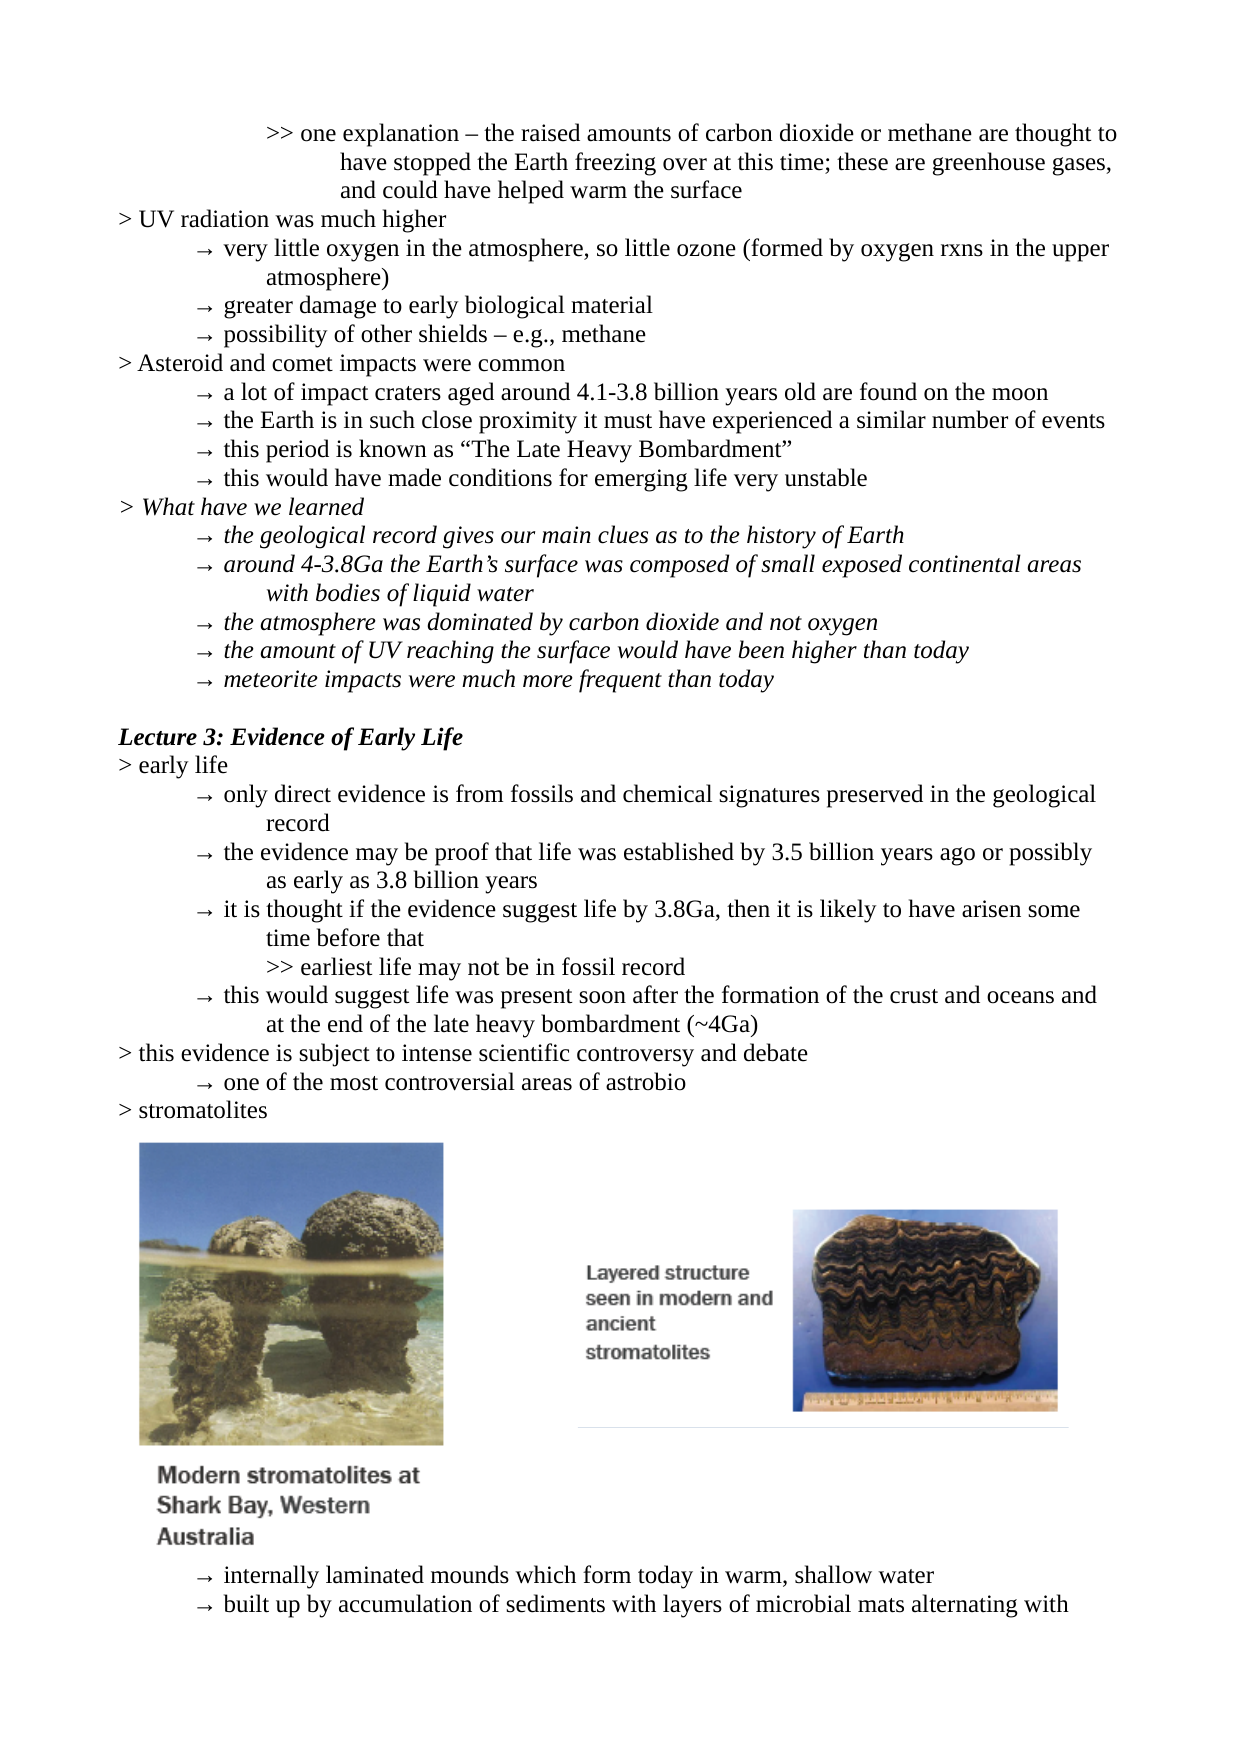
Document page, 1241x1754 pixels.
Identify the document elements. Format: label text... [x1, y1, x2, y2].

text → meteorite impacts were much more frequent than today [118, 664, 1122, 693]
text > early life [118, 751, 1122, 779]
text → the Earth is in such close proximity it must have experienced a similar number of events [118, 406, 1122, 434]
text > UV radiation was much higher [118, 204, 1122, 233]
text → only direct evidence is from fossils and chemical signatures preserved in the geological record [118, 779, 1122, 837]
text → internally laminated mounds which form today in warm, shallow water [118, 1124, 1122, 1589]
text → the evidence may be proof that life was established by 3.5 billion years ago or possibly as early as 3.8 billion years [118, 837, 1122, 894]
text Lecture 3: Evidence of Early Life [118, 722, 1122, 751]
text > Asteroid and comet impacts were common [118, 348, 1122, 377]
text → a lot of impact craters aged around 4.1-3.8 billion years old are found on the moon [118, 377, 1122, 406]
text → the amount of UV reaching the surface would have been higher than today [118, 636, 1122, 664]
text > What have we learned [118, 492, 1122, 521]
text → possibility of other shields – e.g., methane [118, 319, 1122, 348]
text → this period is known as “The Late Heavy Bombardment” [118, 434, 1122, 463]
text → the atmosphere was dominated by carbon dioxide and not oxygen [118, 607, 1122, 636]
text → one of the most controversial areas of astrobio [118, 1067, 1122, 1096]
text → this would have made conditions for emerging life very unstable [118, 463, 1122, 492]
text >> one explanation – the raised amounts of carbon dioxide or methane are thought to have stopped the Earth freezing over at this time; these are greenhouse gases, and could have helped warm the surface [118, 118, 1122, 204]
text → it is thought if the evidence suggest life by 3.8Ga, then it is likely to have arisen some time before that [118, 894, 1122, 952]
text >> earliest life may not be in fossil record [118, 952, 1122, 981]
text → very little oxygen in the atmosphere, so little ozone (formed by oxygen rxns in the upper atmosphere) [118, 233, 1122, 291]
text → the geological record gives our main clues as to the history of Earth [118, 521, 1122, 549]
text > this evidence is subject to intense scientific controversy and debate [118, 1038, 1122, 1067]
text → built up by accumulation of sediments with layers of microbial mats alternating with [118, 1589, 1122, 1618]
text → around 4-3.8Ga the Earth’s surface was composed of small exposed continental areas with bodies of liquid water [118, 549, 1122, 607]
text > stromatolites [118, 1096, 1122, 1124]
text → this would suggest life was present soon after the formation of the crust and oceans and at the end of the late heavy bombardment (~4Ga) [118, 981, 1122, 1038]
text → greater damage to early biological material [118, 291, 1122, 319]
